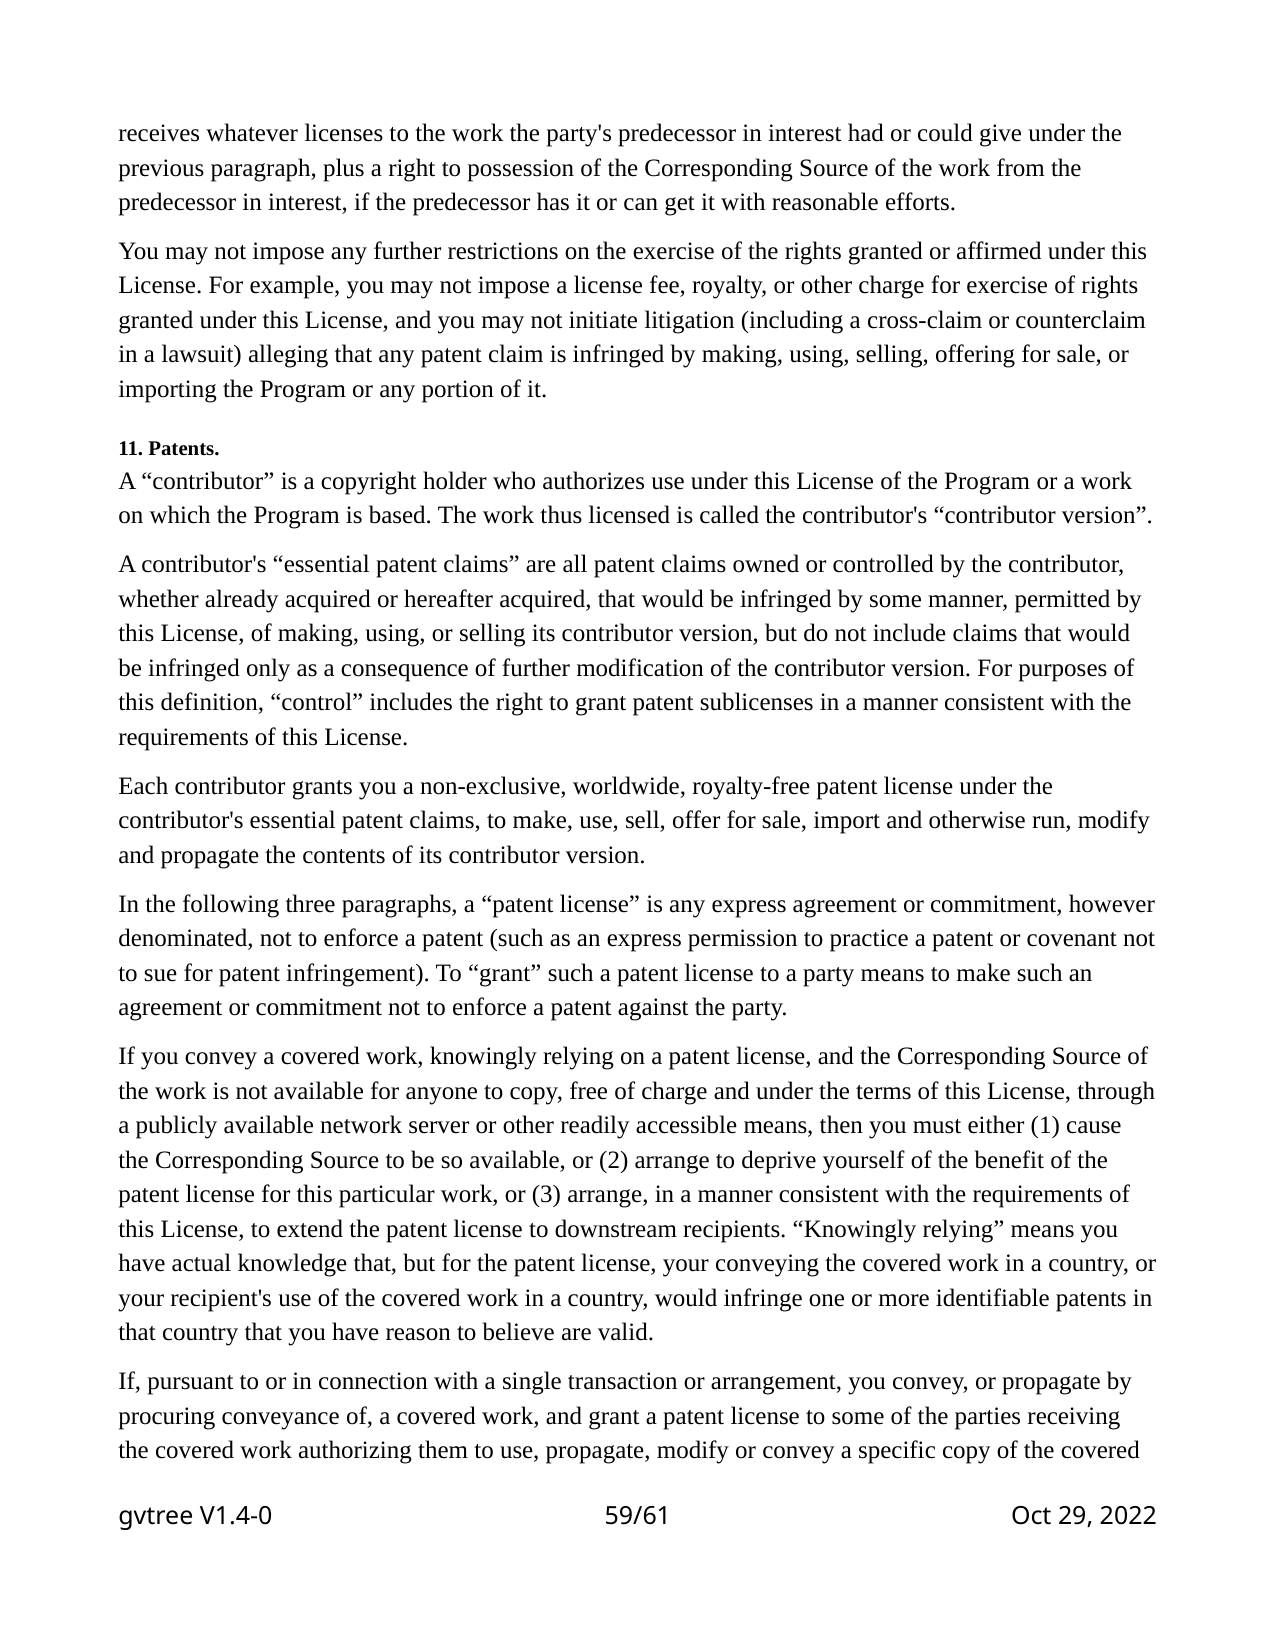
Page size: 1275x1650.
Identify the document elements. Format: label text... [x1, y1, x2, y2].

text A contributor's “essential patent claims” are all patent claims owned or controlled by the contributor, whether already acquired or hereafter acquired, that would be infringed by some manner, permitted by this License, of making, using, or selling its contributor version, but do not include claims that would be infringed only as a consequence of further modification of the contributor version. For purposes of this definition, “control” includes the right to grant patent sublicenses in a manner consistent with the requirements of this License. [118, 549, 1157, 751]
text In the following three paragraphs, a “patent license” is any express agreement or commitment, however denominated, not to enforce a patent (such as an express permission to practice a patent or covenant not to sue for patent infringement). To “grant” such a patent license to a party means to make such an agreement or commitment not to enforce a patent against the party. [118, 889, 1157, 1021]
text A “contributor” is a copyright holder who authorizes use under this License of the Program or a work on which the Program is based. The work thus licensed is called the contributor's “contributor version”. [118, 466, 1157, 529]
subtitle 11. Patents. [118, 436, 1157, 460]
text If, pursuant to or in connection with a single transaction or arrangement, you convey, or propagate by procuring conveyance of, a covered work, and grant a patent license to some of the parties receiving the covered work authorizing them to use, propagate, modify or convey a specific copy of the covered [118, 1366, 1157, 1464]
text receives whatever licenses to the work the party's predecessor in interest had or could give under the previous paragraph, plus a right to possession of the Corresponding Source of the work from the predecessor in interest, if the predecessor has it or can get it with reasonable efforts. [118, 118, 1157, 216]
text If you convey a covered work, knowingly relying on a patent license, and the Corresponding Source of the work is not available for anyone to copy, free of charge and under the terms of this License, through a publicly available network server or other readily accessible means, then you must either (1) cause the Corresponding Source to be so available, or (2) arrange to deprive yourself of the benefit of the patent license for this particular work, or (3) arrange, in a manner consistent with the requirements of this License, to extend the patent license to downstream recipients. “Knowingly relying” means you have actual knowledge that, but for the patent license, your conveying the covered work in a country, or your recipient's use of the covered work in a country, would infringe one or more identifiable patents in that country that you have reason to believe are valid. [118, 1041, 1157, 1346]
text You may not impose any further restrictions on the exercise of the rights granted or affirmed under this License. For example, you may not impose a license fee, royalty, or other charge for exercise of rights granted under this License, and you may not initiate litigation (including a cross-claim or counterclaim in a lawsuit) alleging that any patent claim is infringed by making, using, selling, offering for sale, or importing the Program or any portion of it. [118, 236, 1157, 403]
text Each contributor grants you a non-exclusive, worldwide, royalty-free patent license under the contributor's essential patent claims, to make, use, sell, offer for sale, import and otherwise run, modify and propagate the contents of its contributor version. [118, 771, 1157, 869]
